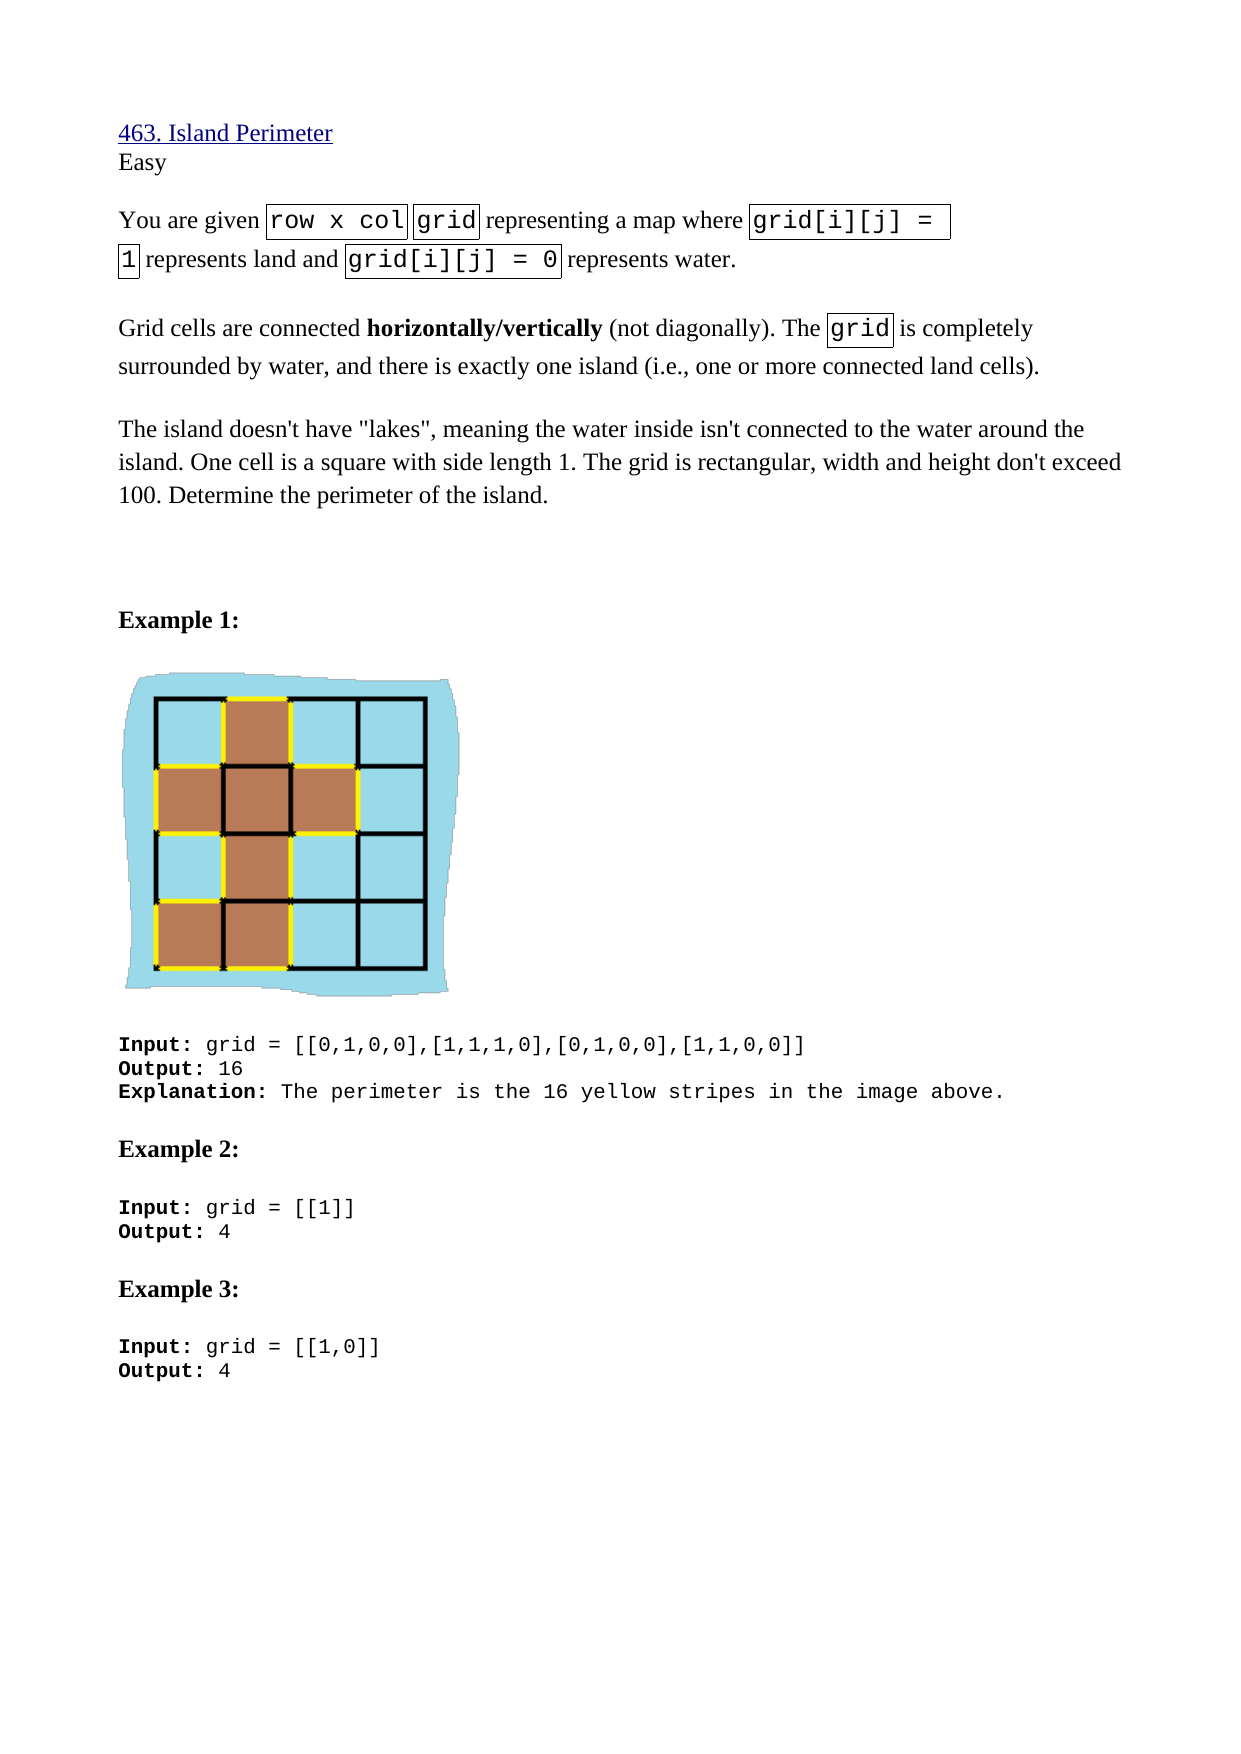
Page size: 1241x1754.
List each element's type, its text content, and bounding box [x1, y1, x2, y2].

text Output: 16 [118, 1058, 1122, 1081]
text Input: grid = [[1]] [118, 1197, 1122, 1221]
text Input: grid = [[1,0]] [118, 1336, 1122, 1360]
text Output: 4 [118, 1360, 1122, 1383]
text The island doesn't have "lakes", meaning the water inside isn't connected to the water around the island. One cell is a square with side length 1. The grid is rectangular, width and height don't exceed 100. Determine the perimeter of the island. [118, 414, 1122, 509]
text Example 2: [118, 1134, 1122, 1163]
text Explanation: The perimeter is the 16 yellow stripes in the image above. [118, 1081, 1122, 1105]
picture [118, 667, 464, 1001]
text Grid cells are connected horizontally/vertically (not diagonally). The grid is completely surrounded by water, and there is exactly one island (i.e., one or more connected land cells). [118, 313, 1122, 380]
text Input: grid = [[0,1,0,0],[1,1,1,0],[0,1,0,0],[1,1,0,0]] [118, 1034, 1122, 1058]
text You are given row x col grid representing a map where grid[i][j] = 1 represents land and grid[i][j] = 0 represents water. [118, 204, 1122, 278]
text Example 3: [118, 1274, 1122, 1302]
text Easy [118, 147, 1122, 176]
text Output: 4 [118, 1221, 1122, 1244]
text 463. Island Perimeter [118, 118, 1122, 147]
text Example 1: [118, 605, 1122, 634]
